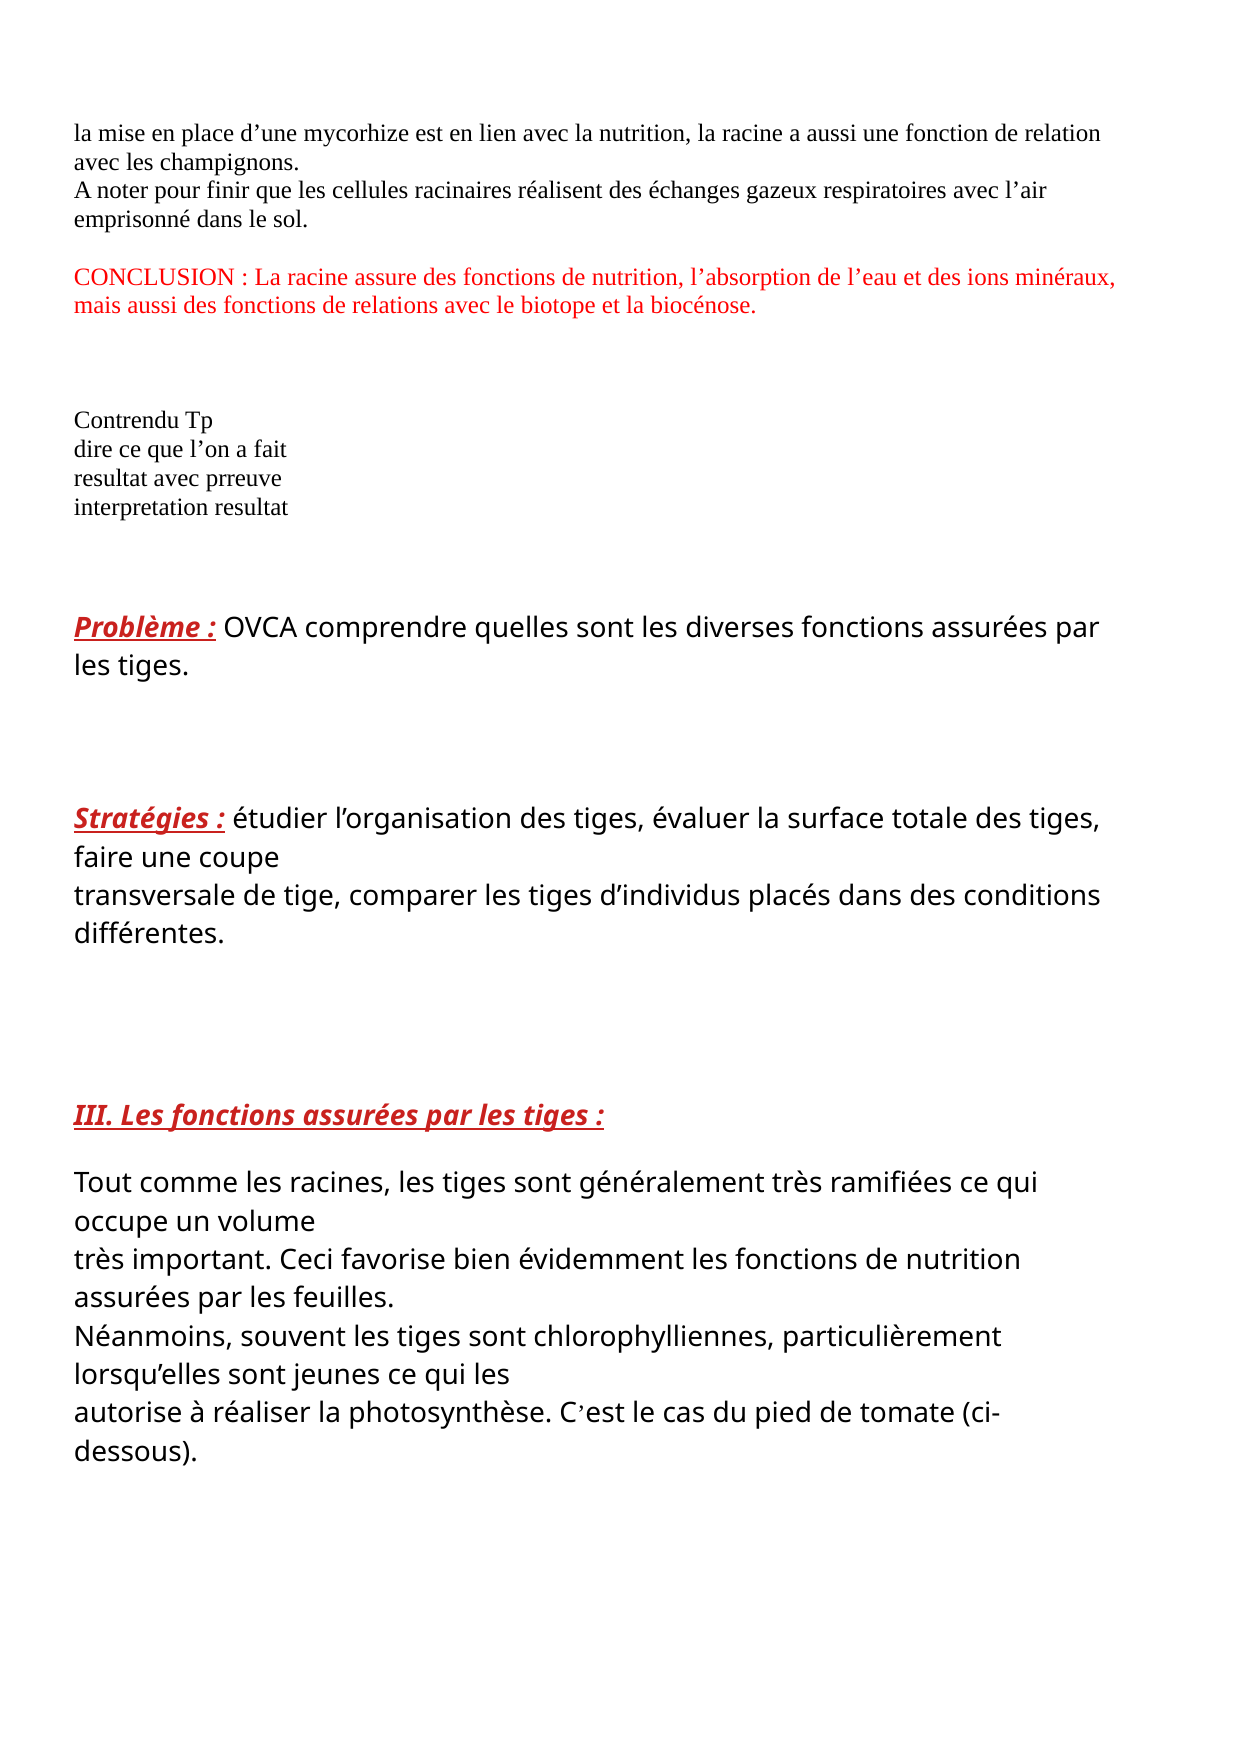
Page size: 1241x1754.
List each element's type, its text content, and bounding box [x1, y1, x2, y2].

text A noter pour finir que les cellules racinaires réalisent des échanges gazeux respiratoires avec l’air emprisonné dans le sol. [74, 176, 1122, 233]
text III. Les fonctions assurées par les tiges : [74, 1096, 1122, 1134]
text Contrendu Tp [74, 406, 1122, 434]
text resultat avec prreuve [74, 463, 1122, 492]
text CONCLUSION : La racine assure des fonctions de nutrition, l’absorption de l’eau et des ions minéraux, mais aussi des fonctions de relations avec le biotope et la biocénose. [74, 262, 1122, 319]
text la mise en place d’une mycorhize est en lien avec la nutrition, la racine a aussi une fonction de relation avec les champignons. [74, 118, 1122, 176]
text dire ce que l’on a fait [74, 434, 1122, 463]
text interpretation resultat [74, 492, 1122, 521]
text Tout comme les racines, les tiges sont généralement très ramifiées ce qui occupe un volume très important. Ceci favorise bien évidemment les fonctions de nutrition assurées par les feuilles. Néanmoins, souvent les tiges sont chlorophylliennes, particulièrement lorsqu’elles sont jeunes ce qui les autorise à réaliser la photosynthèse. C’est le cas du pied de tomate (ci-dessous). [74, 1163, 1122, 1469]
text Stratégies : étudier l’organisation des tiges, évaluer la surface totale des tiges, faire une coupe transversale de tige, comparer les tiges d’individus placés dans des conditions différentes. [74, 798, 1122, 952]
text Problème : OVCA comprendre quelles sont les diverses fonctions assurées par les tiges. [74, 578, 1122, 712]
